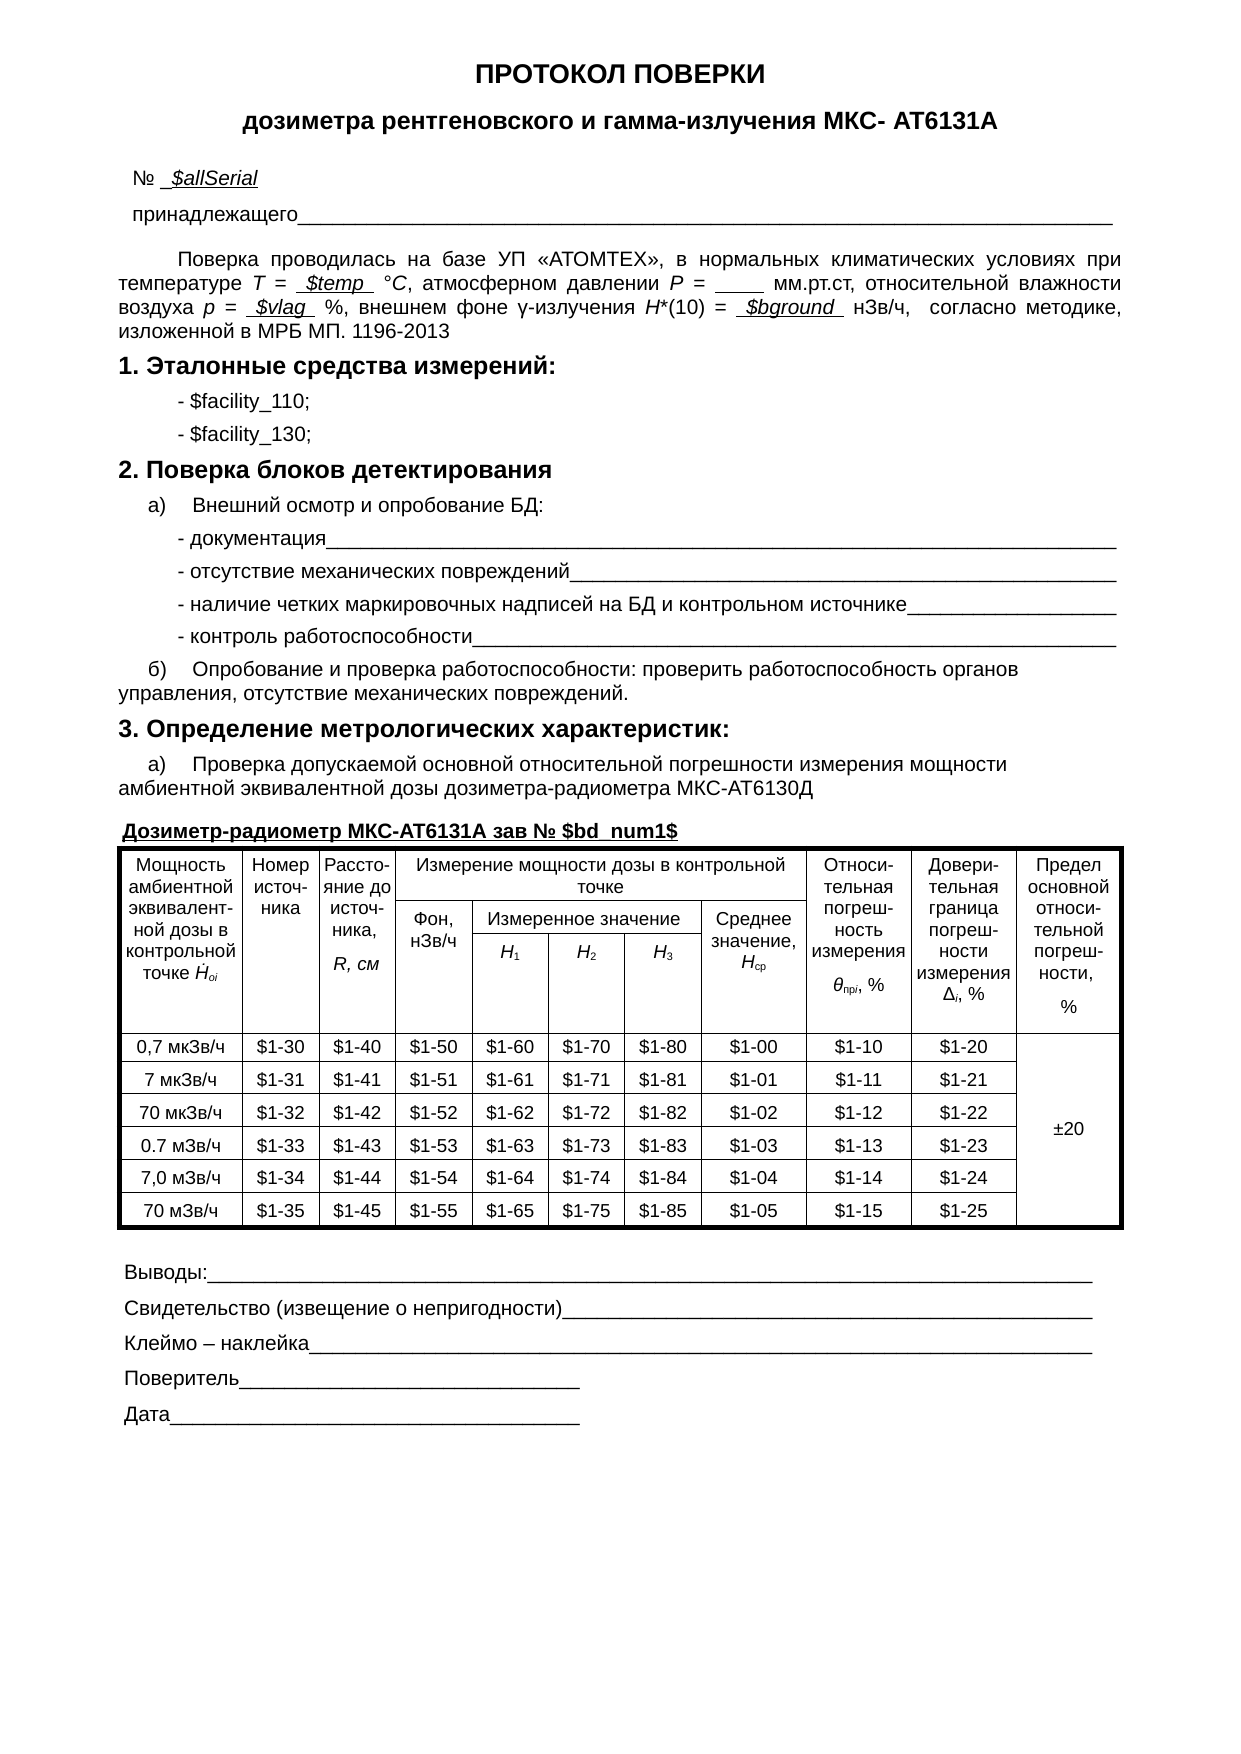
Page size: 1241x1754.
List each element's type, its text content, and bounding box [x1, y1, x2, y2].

table_cell $1-02 [702, 1094, 806, 1126]
table_cell Свидетельство (извещение о непригодности) [118, 1290, 1122, 1325]
table_cell $1-22 [912, 1094, 1016, 1126]
table_cell ±20 [1017, 1034, 1119, 1224]
table_cell $1-81 [625, 1062, 701, 1093]
table_cell 0.7 мЗв/ч [122, 1127, 242, 1159]
table_cell $1-11 [807, 1062, 911, 1093]
table_cell Клеймо – наклейка [118, 1325, 1122, 1361]
text ПРОТОКОЛ ПОВЕРКИ [118, 58, 1122, 89]
table_cell $1-25 [912, 1193, 1016, 1224]
table_cell Мощность амбиентной эквивалент-ной дозы в контрольной точке Ḣoi [122, 851, 242, 1033]
table_cell H2 [549, 934, 624, 1033]
table_cell 7,0 мЗв/ч [122, 1160, 242, 1192]
table_cell $1-64 [473, 1160, 548, 1192]
text - $facility_110; [118, 389, 1122, 413]
text - наличие четких маркировочных надписей на БД и контрольном источнике [118, 591, 1122, 615]
table_cell $1-23 [912, 1127, 1016, 1159]
table_cell $1-30 [243, 1034, 319, 1061]
table_cell Относи-тельная погреш-ность измерения θпрi, % [807, 851, 911, 1033]
table_cell $1-42 [320, 1094, 395, 1126]
table_cell $1-85 [625, 1193, 701, 1224]
table_cell $1-44 [320, 1160, 395, 1192]
table_cell $1-73 [549, 1127, 624, 1159]
table_cell $1-32 [243, 1094, 319, 1126]
table_cell $1-12 [807, 1094, 911, 1126]
table_cell $1-40 [320, 1034, 395, 1061]
table_cell Номер источ-ника [243, 851, 319, 1033]
table_cell $1-04 [702, 1160, 806, 1192]
table_cell $1-14 [807, 1160, 911, 1192]
table_cell $1-84 [625, 1160, 701, 1192]
table_cell H1 [473, 934, 548, 1033]
table_cell $1-13 [807, 1127, 911, 1159]
table_cell Предел основной относи-тельной погреш-ности, % [1017, 851, 1119, 1033]
table_cell Фон, нЗв/ч [396, 901, 472, 1033]
table_cell $1-63 [473, 1127, 548, 1159]
text а) Проверка допускаемой основной относительной погрешности измерения мощности амбиентной эквивалентной дозы дозиметра-радиометра МКС-AT6130Д [118, 752, 1122, 800]
table_cell $1-41 [320, 1062, 395, 1093]
table_cell 70 мЗв/ч [122, 1193, 242, 1224]
table_cell Поверитель [118, 1361, 1122, 1396]
table_cell $1-21 [912, 1062, 1016, 1093]
table_cell Измеренное значение [473, 901, 701, 933]
table_cell $1-82 [625, 1094, 701, 1126]
table_cell $1-55 [396, 1193, 472, 1224]
text 3. Определение метрологических характеристик: [118, 714, 1122, 743]
table_cell 0,7 мкЗв/ч [122, 1034, 242, 1061]
table_cell $1-53 [396, 1127, 472, 1159]
table_cell $1-05 [702, 1193, 806, 1224]
text - документация [118, 526, 1122, 549]
table_cell $1-10 [807, 1034, 911, 1061]
table_cell $1-54 [396, 1160, 472, 1192]
text принадлежащего [132, 202, 1122, 226]
table_cell $1-62 [473, 1094, 548, 1126]
table_cell $1-65 [473, 1193, 548, 1224]
table_cell $1-50 [396, 1034, 472, 1061]
table_cell $1-45 [320, 1193, 395, 1224]
table_cell $1-00 [702, 1034, 806, 1061]
table_cell $1-03 [702, 1127, 806, 1159]
table_cell $1-34 [243, 1160, 319, 1192]
table_cell $1-51 [396, 1062, 472, 1093]
table_cell $1-60 [473, 1034, 548, 1061]
text - $facility_130; [118, 422, 1122, 446]
table_cell $1-52 [396, 1094, 472, 1126]
text - отсутствие механических повреждений [118, 558, 1122, 582]
table_cell Довери-тельная граница погреш-ности измерения Δi, % [912, 851, 1016, 1033]
table_cell $1-71 [549, 1062, 624, 1093]
table_header Выводы: [118, 1254, 1122, 1290]
table_header Дозиметр-радиометр МКС-AT6131A зав № $bd_num1$ [119, 800, 1121, 846]
table_cell Измерение мощности дозы в контрольной точке [396, 851, 806, 900]
table_cell $1-20 [912, 1034, 1016, 1061]
table_cell $1-33 [243, 1127, 319, 1159]
table_cell $1-80 [625, 1034, 701, 1061]
table_cell Рассто-яние до источ-ника, R, см [320, 851, 395, 1033]
table_cell $1-31 [243, 1062, 319, 1093]
text Поверка проводилась на базе УП «АТОМТЕХ», в нормальных климатических условиях при температуре Т = $temp °С, атмосферном давлении Р = мм.рт.ст, относительной влажности воздуха р = $vlag %, внешнем фоне γ-излучения H*(10) = $bground нЗв/ч, согласно методике, изложенной в МРБ МП. 1196-2013 [118, 247, 1122, 342]
table_cell $1-74 [549, 1160, 624, 1192]
table_cell $1-43 [320, 1127, 395, 1159]
table_cell H3 [625, 934, 701, 1033]
table_cell $1-35 [243, 1193, 319, 1224]
table_cell $1-61 [473, 1062, 548, 1093]
text б) Опробование и проверка работоспособности: проверить работоспособность органов управления, отсутствие механических повреждений. [118, 657, 1122, 705]
text дозиметра рентгеновского и гамма-излучения МКС- AT6131A [118, 106, 1122, 134]
table_cell Среднее значение, Hср [702, 901, 806, 1033]
text 1. Эталонные средства измерений: [118, 351, 1122, 380]
table_cell 70 мкЗв/ч [122, 1094, 242, 1126]
table_cell Дата [118, 1396, 1122, 1431]
table_cell $1-24 [912, 1160, 1016, 1192]
table_cell $1-70 [549, 1034, 624, 1061]
text № _$allSerial [132, 166, 1122, 190]
text а) Внешний осмотр и опробование БД: [118, 493, 1122, 517]
text 2. Поверка блоков детектирования [118, 455, 1122, 484]
text - контроль работоспособности [118, 624, 1122, 648]
table_cell $1-72 [549, 1094, 624, 1126]
table_cell $1-15 [807, 1193, 911, 1224]
table_cell $1-75 [549, 1193, 624, 1224]
table_cell $1-01 [702, 1062, 806, 1093]
table_cell 7 мкЗв/ч [122, 1062, 242, 1093]
table_cell $1-83 [625, 1127, 701, 1159]
